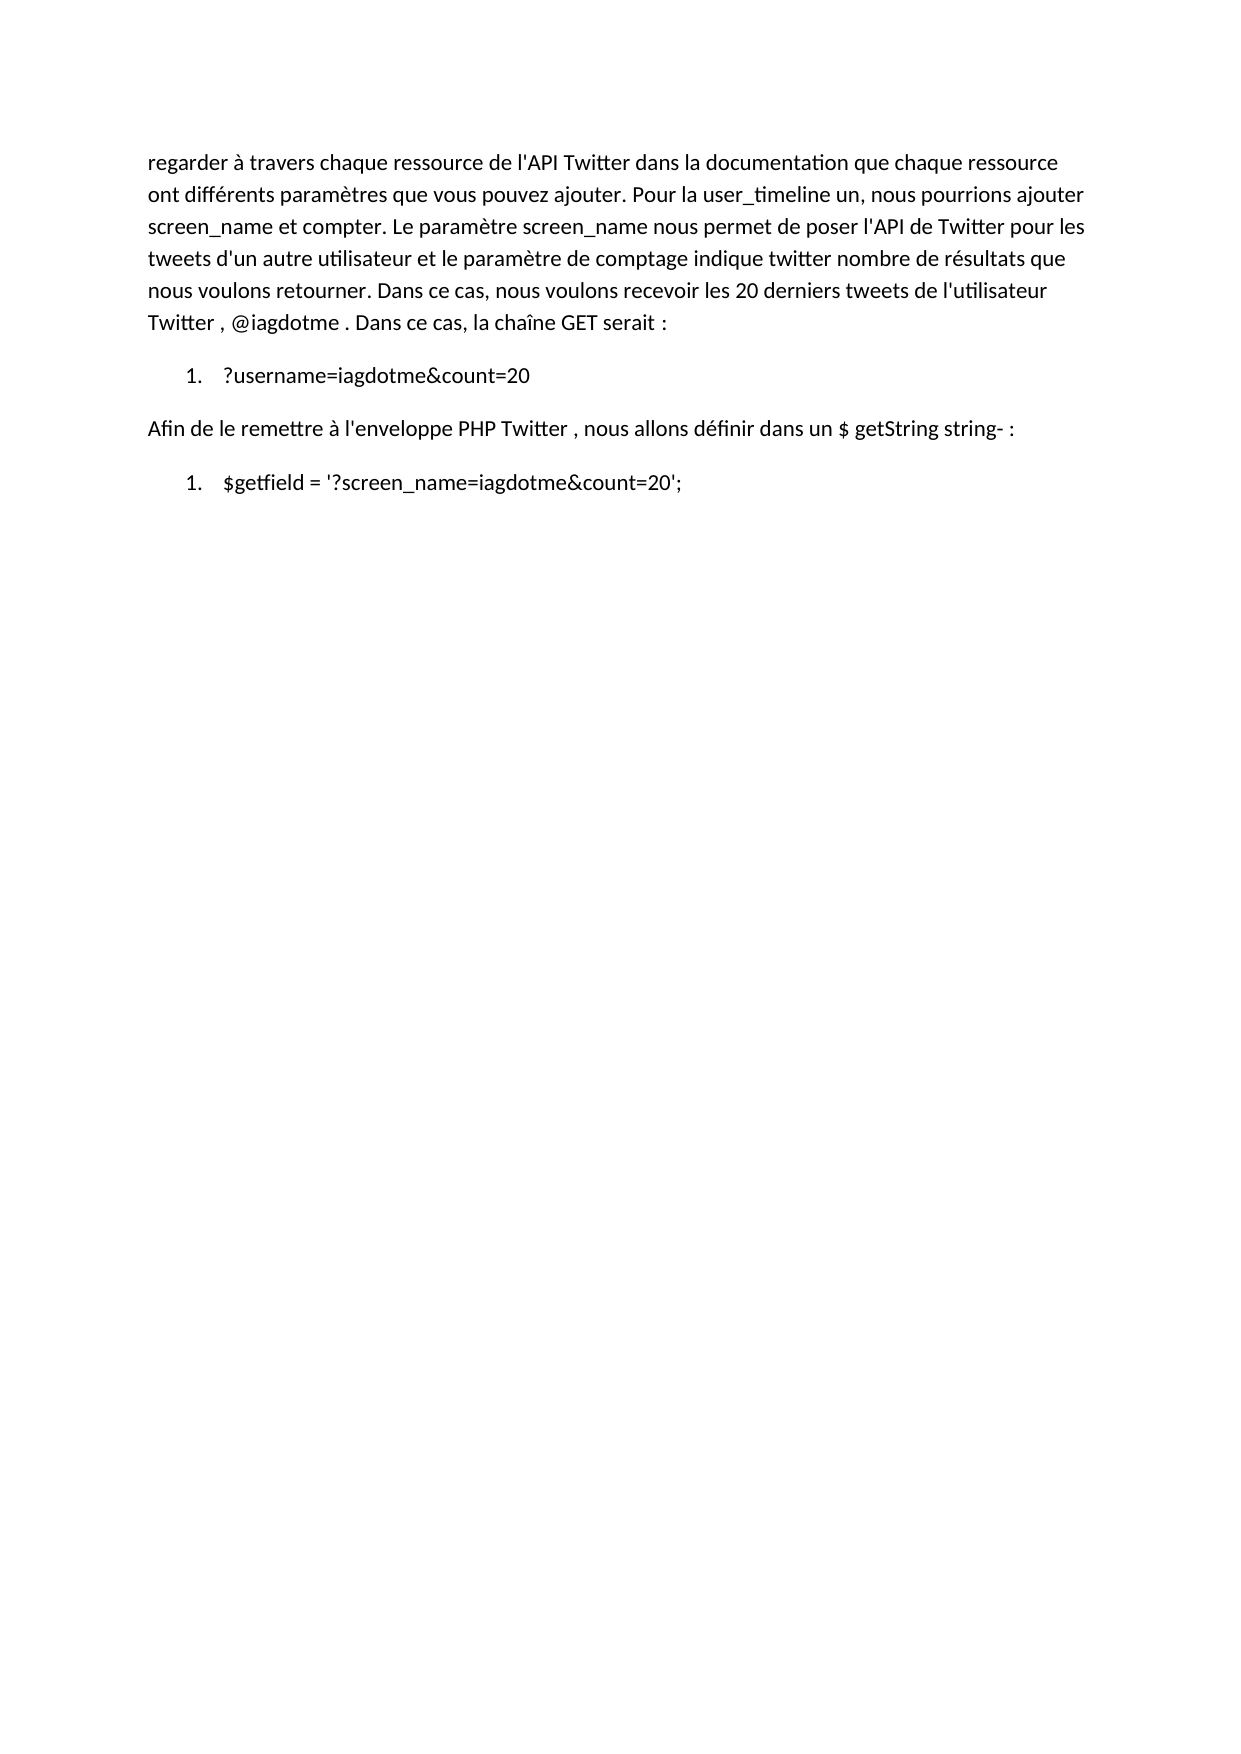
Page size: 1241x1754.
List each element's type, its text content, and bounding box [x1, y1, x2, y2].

list ?username=iagdotme&count=20 [185, 362, 1093, 389]
text regarder à travers chaque ressource de l'API Twitter dans la documentation que chaque ressource ont différents paramètres que vous pouvez ajouter. Pour la user_timeline un, nous pourrions ajouter screen_name et compter. Le paramètre screen_name nous permet de poser l'API de Twitter pour les tweets d'un autre utilisateur et le paramètre de comptage indique twitter nombre de résultats que nous voulons retourner. Dans ce cas, nous voulons recevoir les 20 derniers tweets de l'utilisateur Twitter , @iagdotme . Dans ce cas, la chaîne GET serait : [148, 148, 1093, 337]
text Afin de le remettre à l'enveloppe PHP Twitter , nous allons définir dans un $ getString string- : [148, 414, 1093, 443]
list $getfield = '?screen_name=iagdotme&count=20'; [185, 468, 1093, 496]
